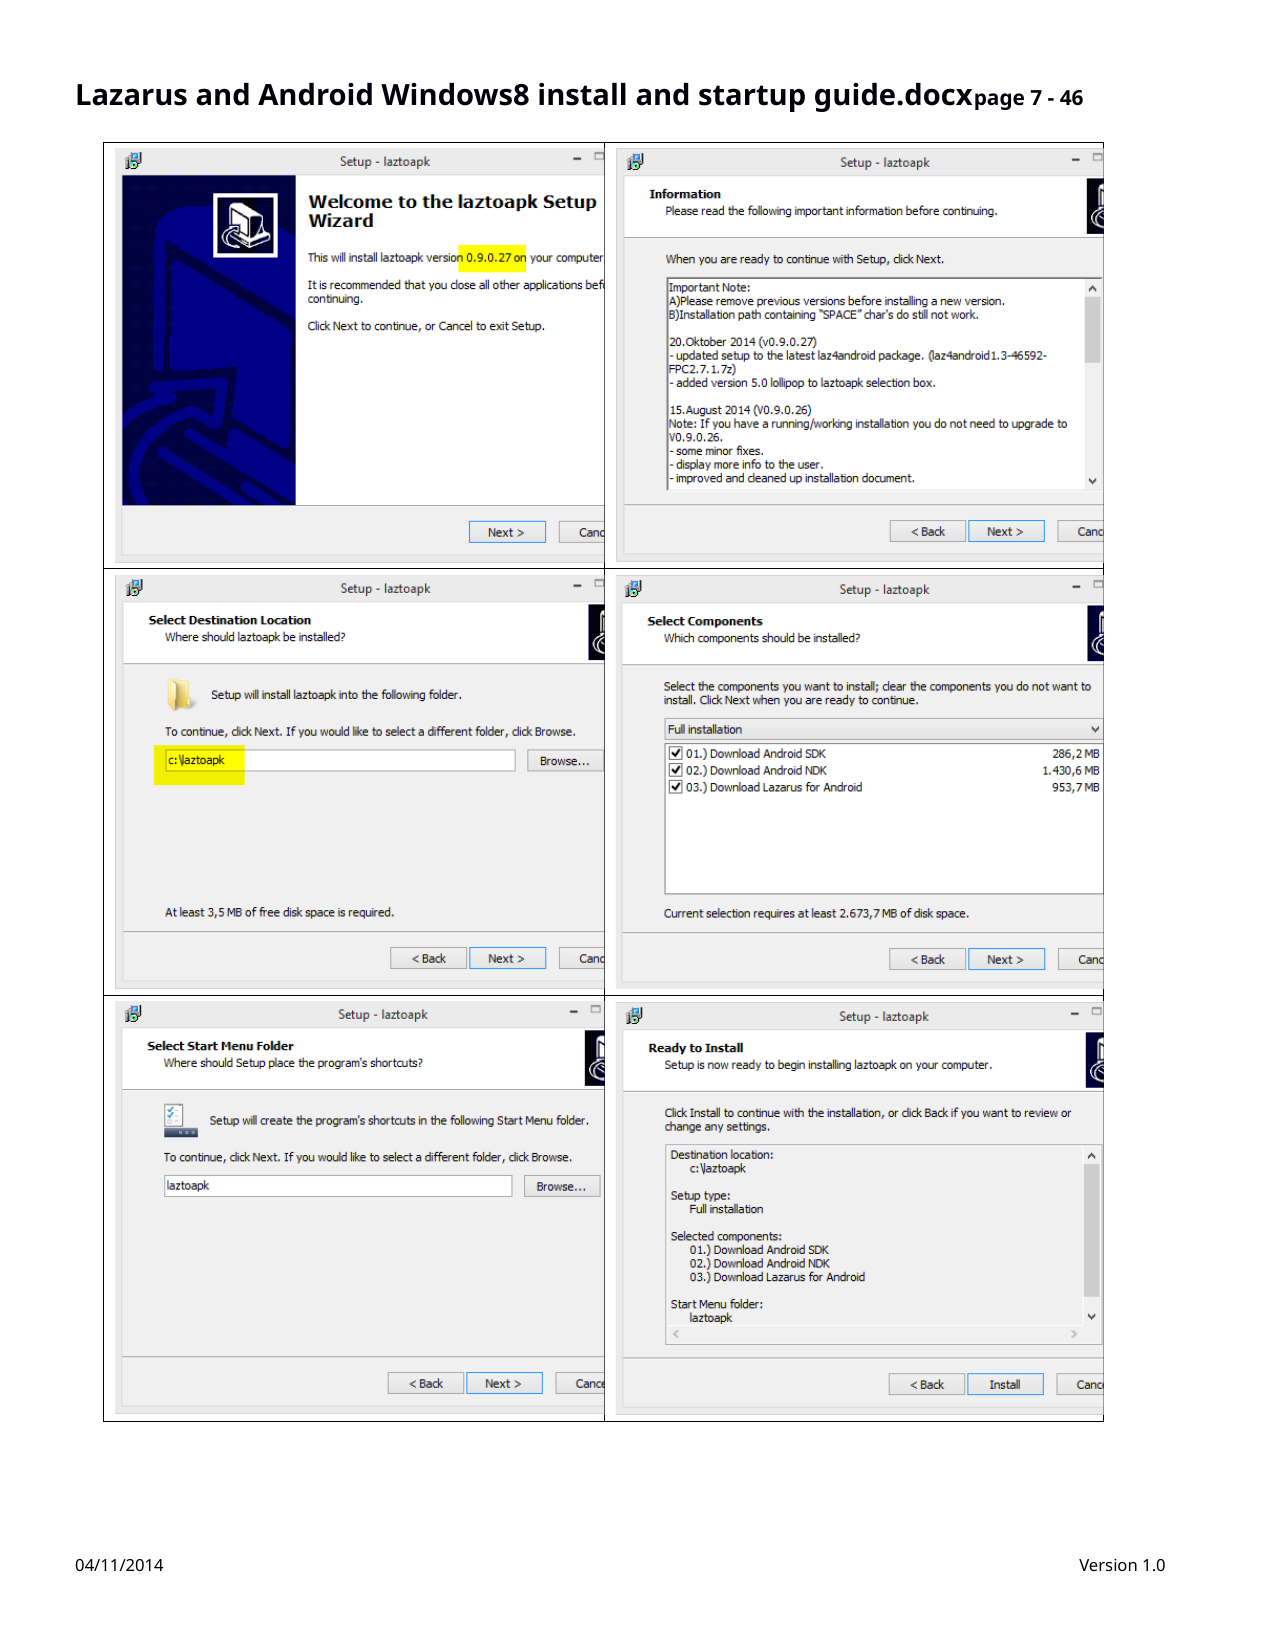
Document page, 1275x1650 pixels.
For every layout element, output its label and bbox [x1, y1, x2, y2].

picture [115, 148, 605, 563]
picture [115, 575, 605, 989]
table_cell [104, 996, 604, 1421]
table_cell [605, 996, 1103, 1421]
table_cell [104, 569, 604, 994]
picture [615, 148, 1104, 563]
picture [115, 1001, 605, 1415]
picture [615, 575, 1104, 989]
table_header [605, 143, 1103, 568]
table_cell [605, 569, 1103, 994]
picture [615, 1001, 1104, 1415]
table_header [104, 143, 604, 568]
